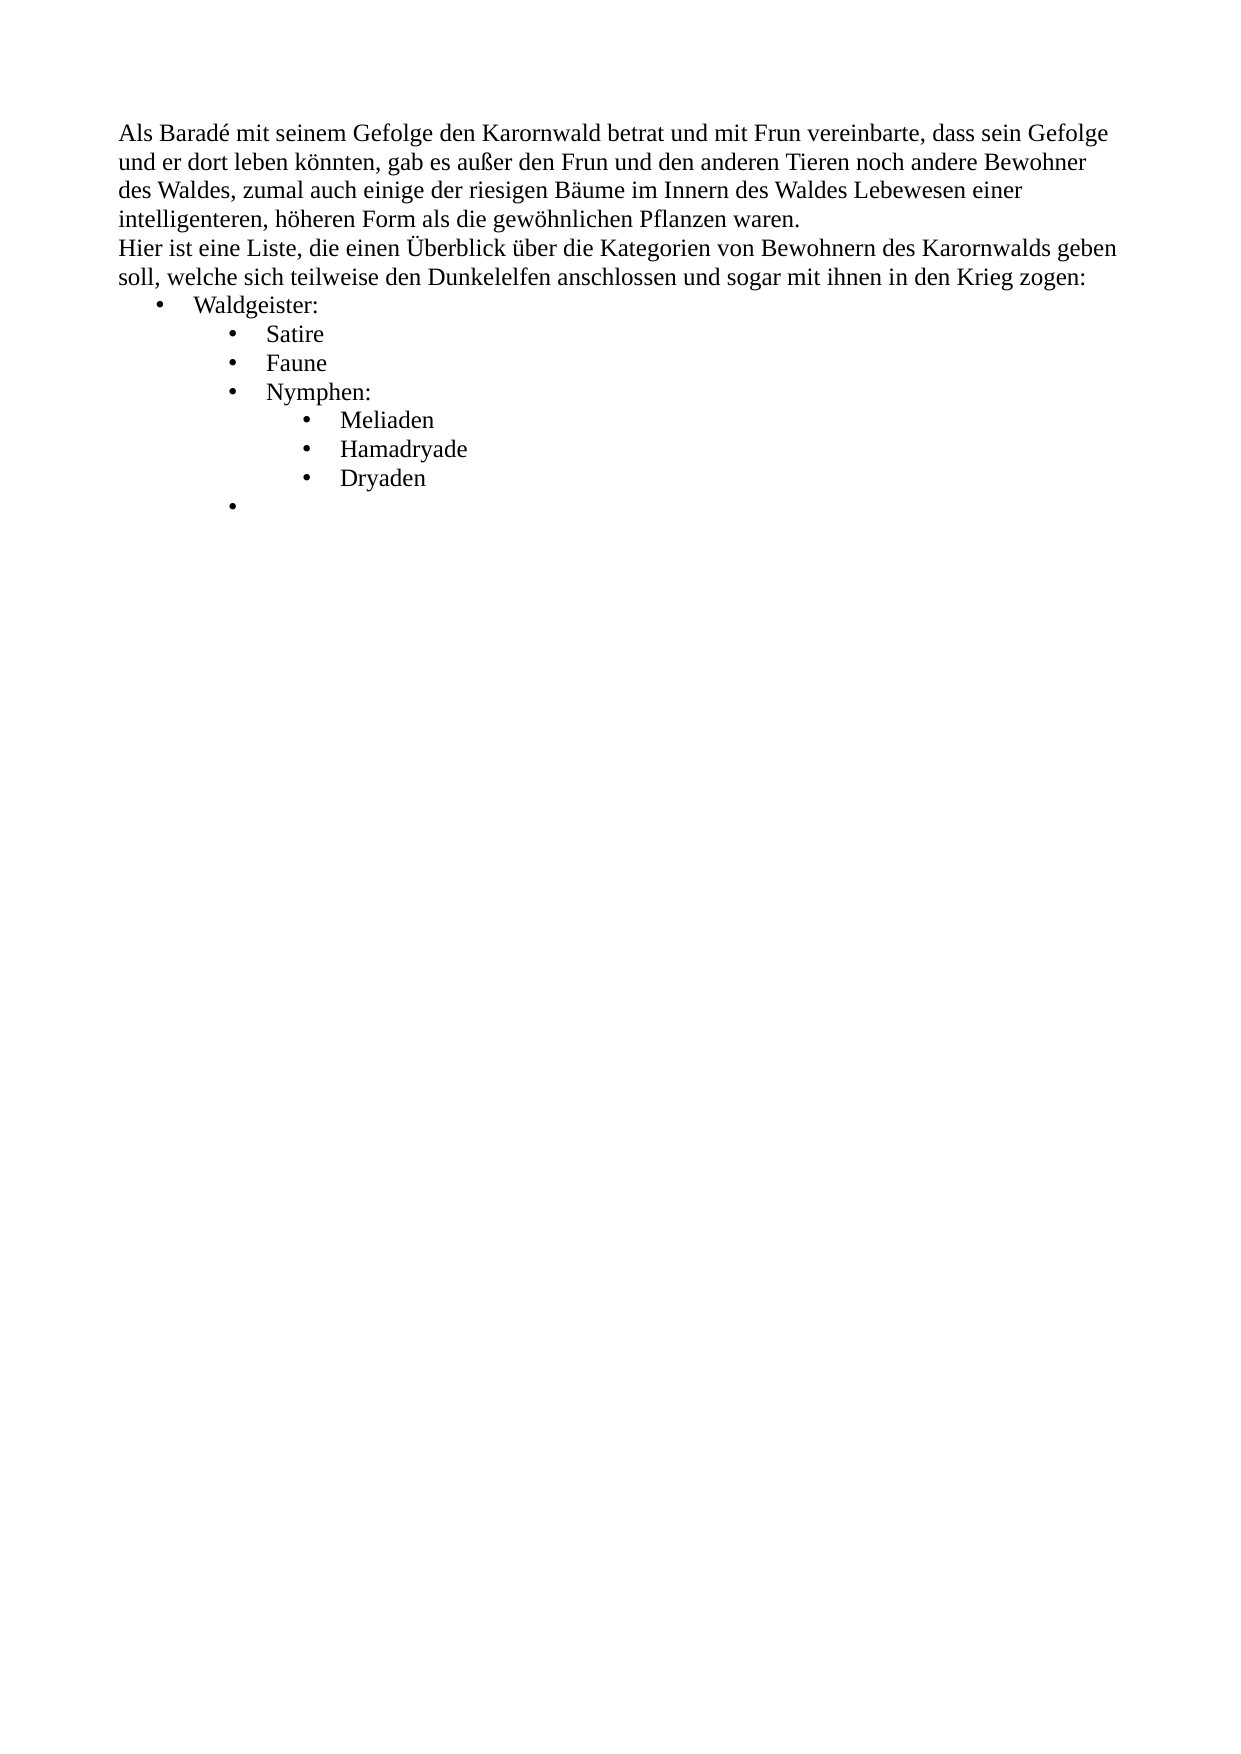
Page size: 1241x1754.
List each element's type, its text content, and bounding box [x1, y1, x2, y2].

list Dryaden [302, 463, 1122, 492]
list Waldgeister: [156, 291, 1122, 319]
text Als Baradé mit seinem Gefolge den Karornwald betrat und mit Frun vereinbarte, dass sein Gefolge und er dort leben könnten, gab es außer den Frun und den anderen Tieren noch andere Bewohner des Waldes, zumal auch einige der riesigen Bäume im Innern des Waldes Lebewesen einer intelligenteren, höheren Form als die gewöhnlichen Pflanzen waren. [118, 118, 1122, 233]
list Faune [228, 348, 1122, 377]
list Nymphen: [228, 377, 1122, 406]
list Hamadryade [302, 434, 1122, 463]
list Meliaden [302, 406, 1122, 434]
text Hier ist eine Liste, die einen Überblick über die Kategorien von Bewohnern des Karornwalds geben soll, welche sich teilweise den Dunkelelfen anschlossen und sogar mit ihnen in den Krieg zogen: [118, 233, 1122, 291]
list Satire [228, 319, 1122, 348]
